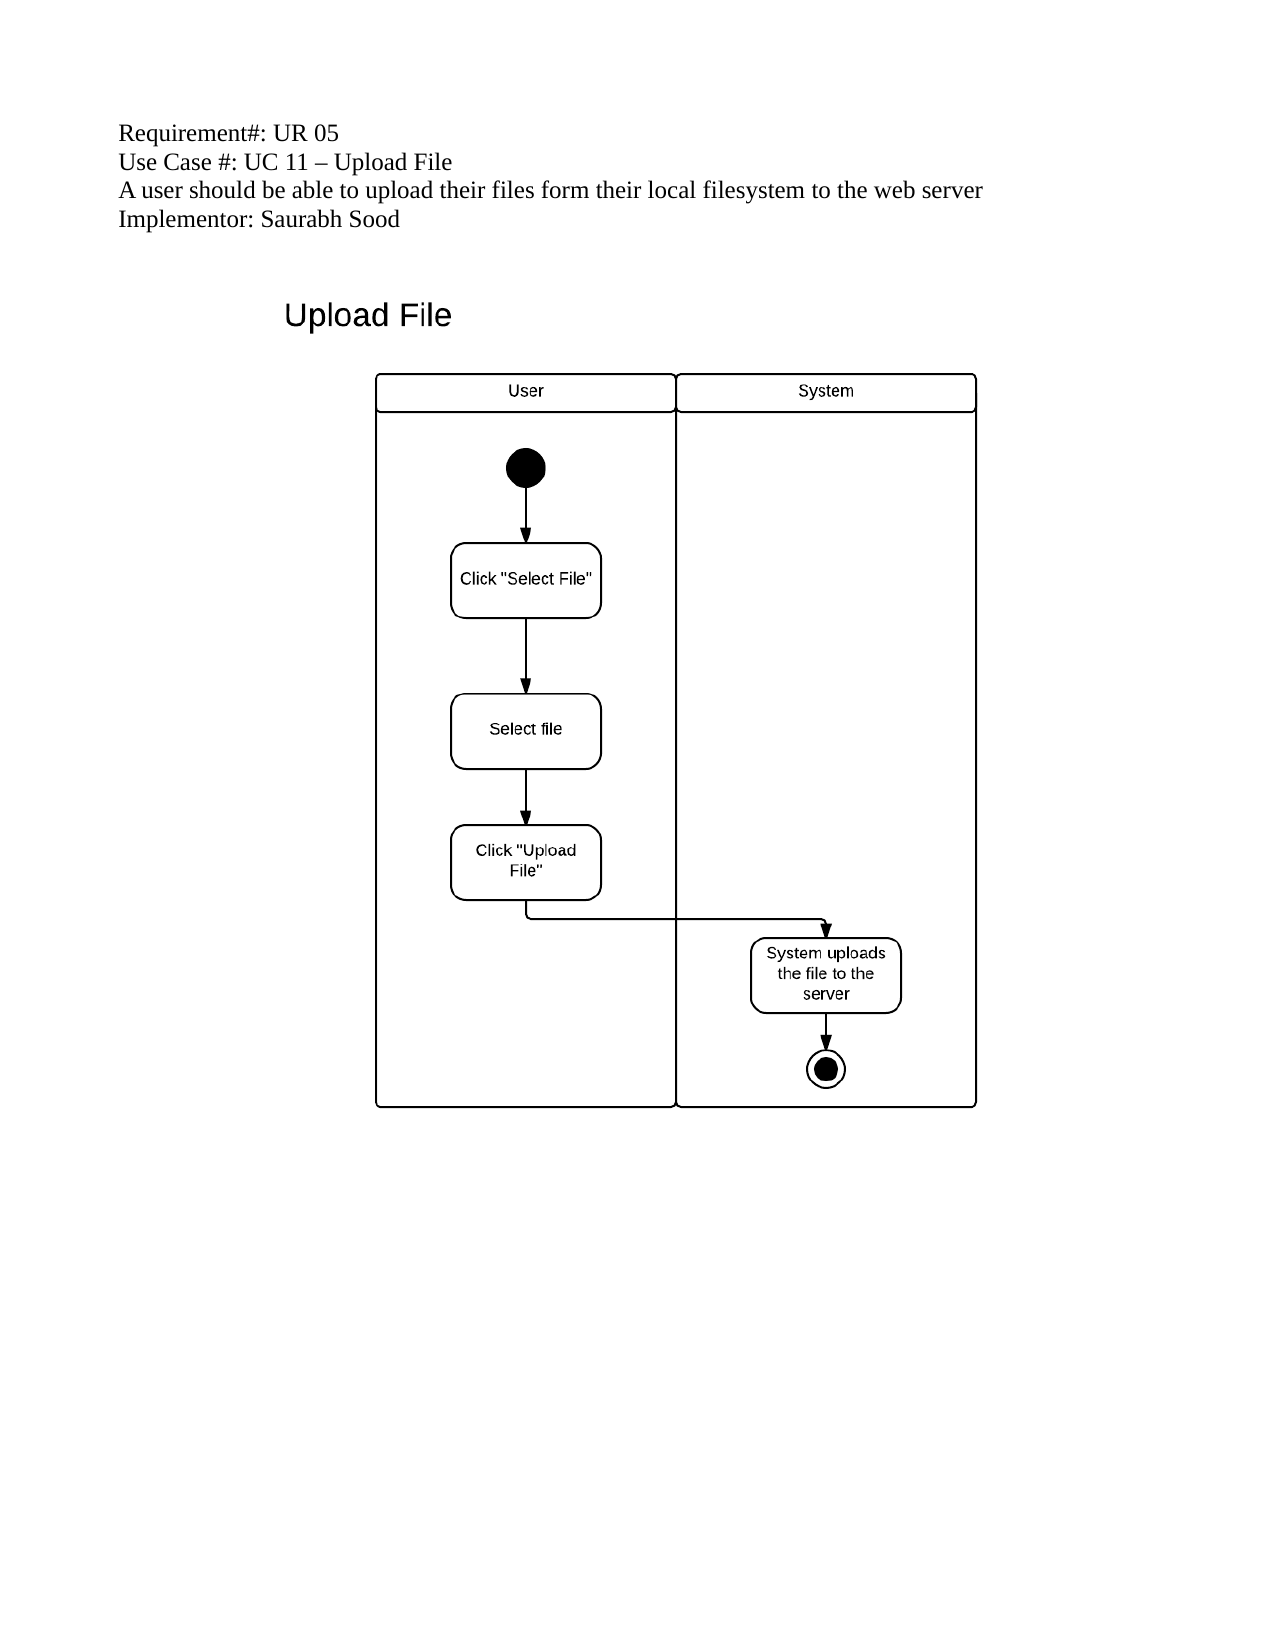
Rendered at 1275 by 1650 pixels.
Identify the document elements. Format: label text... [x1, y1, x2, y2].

picture [225, 261, 1050, 1158]
text Requirement#: UR 05 [118, 118, 1157, 147]
text A user should be able to upload their files form their local filesystem to the web server [118, 176, 1157, 204]
text Use Case #: UC 11 – Upload File [118, 147, 1157, 176]
text Implementor: Saurabh Sood [118, 204, 1157, 233]
